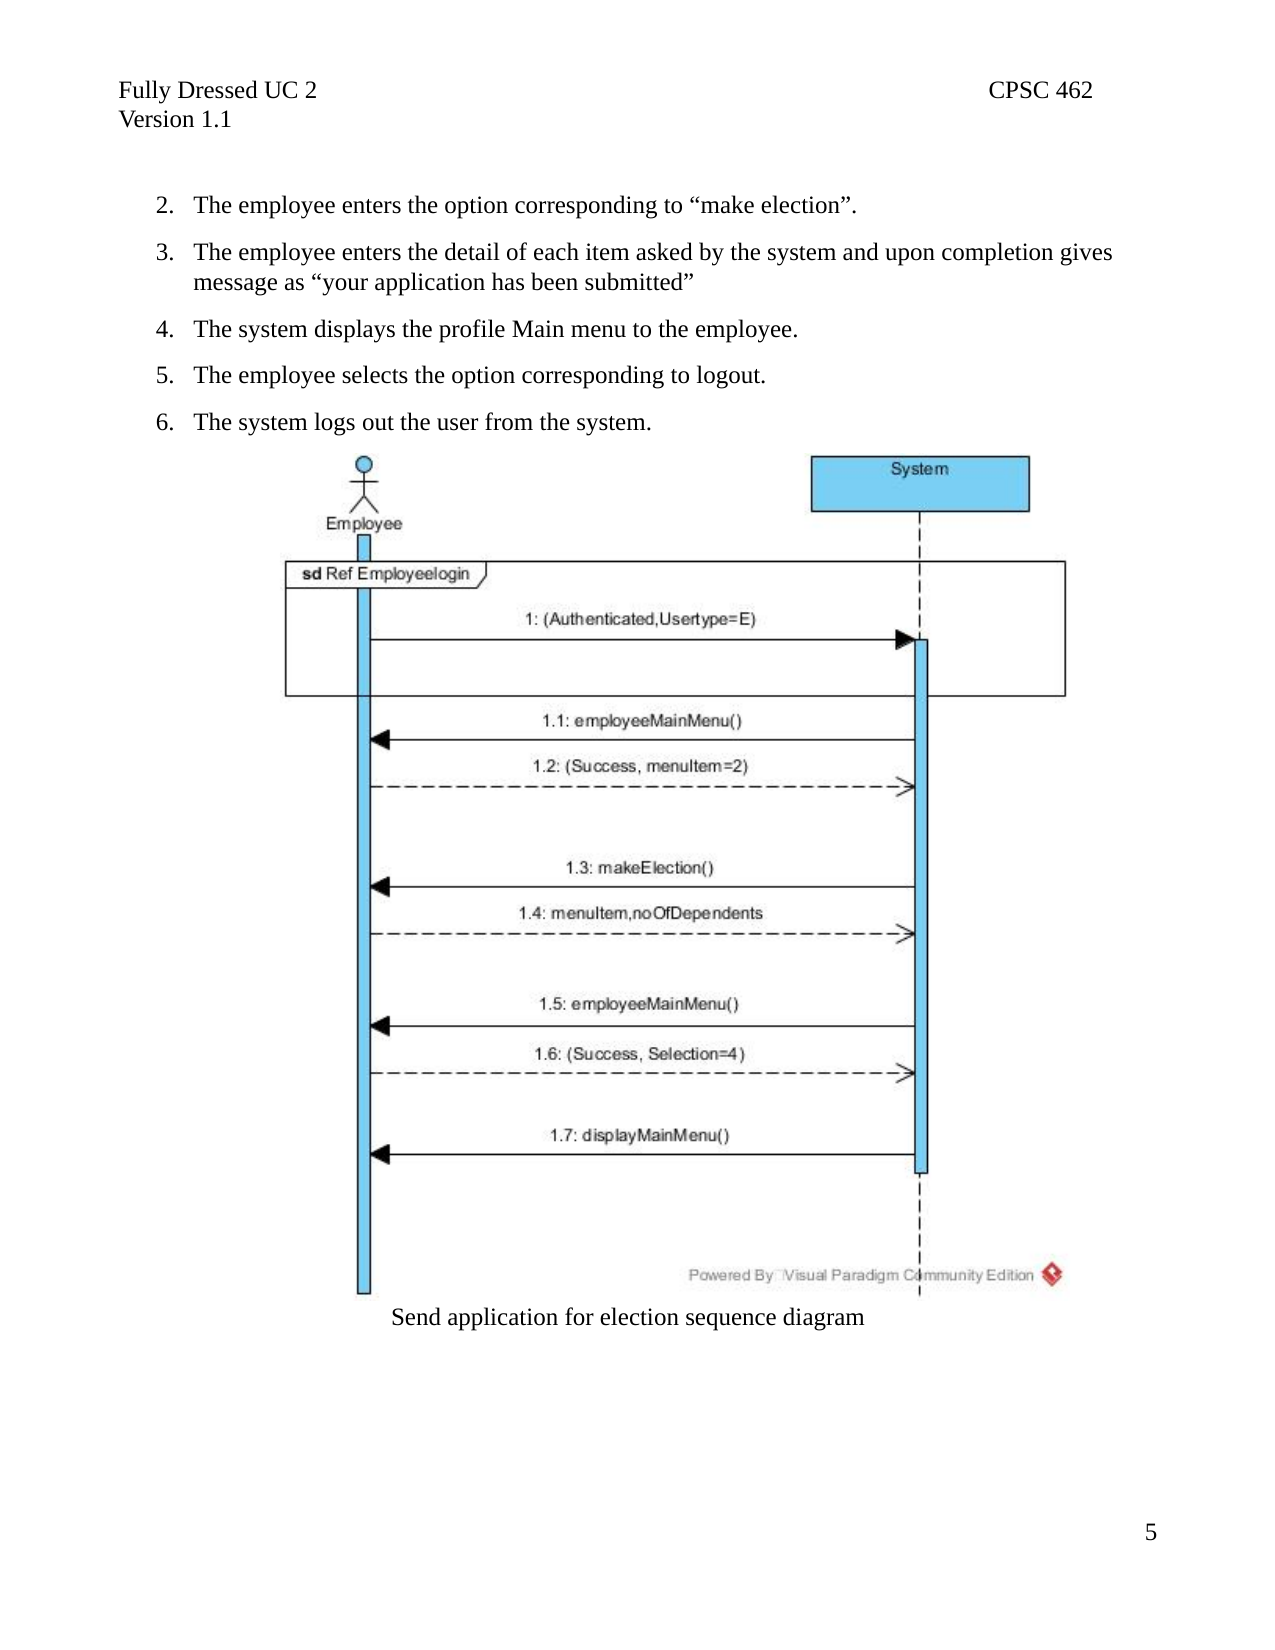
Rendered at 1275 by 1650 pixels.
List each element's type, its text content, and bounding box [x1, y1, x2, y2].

list The system displays the profile Main menu to the employee. [156, 314, 1157, 342]
list Send application for election sequence diagram [193, 1302, 1157, 1331]
list The employee selects the option corresponding to logout. [156, 360, 1157, 389]
list The system logs out the user from the system. [156, 407, 1157, 436]
list The employee enters the option corresponding to “make election”. [156, 190, 1157, 219]
list The employee enters the detail of each item asked by the system and upon completion gives message as “your application has been submitted” [156, 237, 1157, 296]
